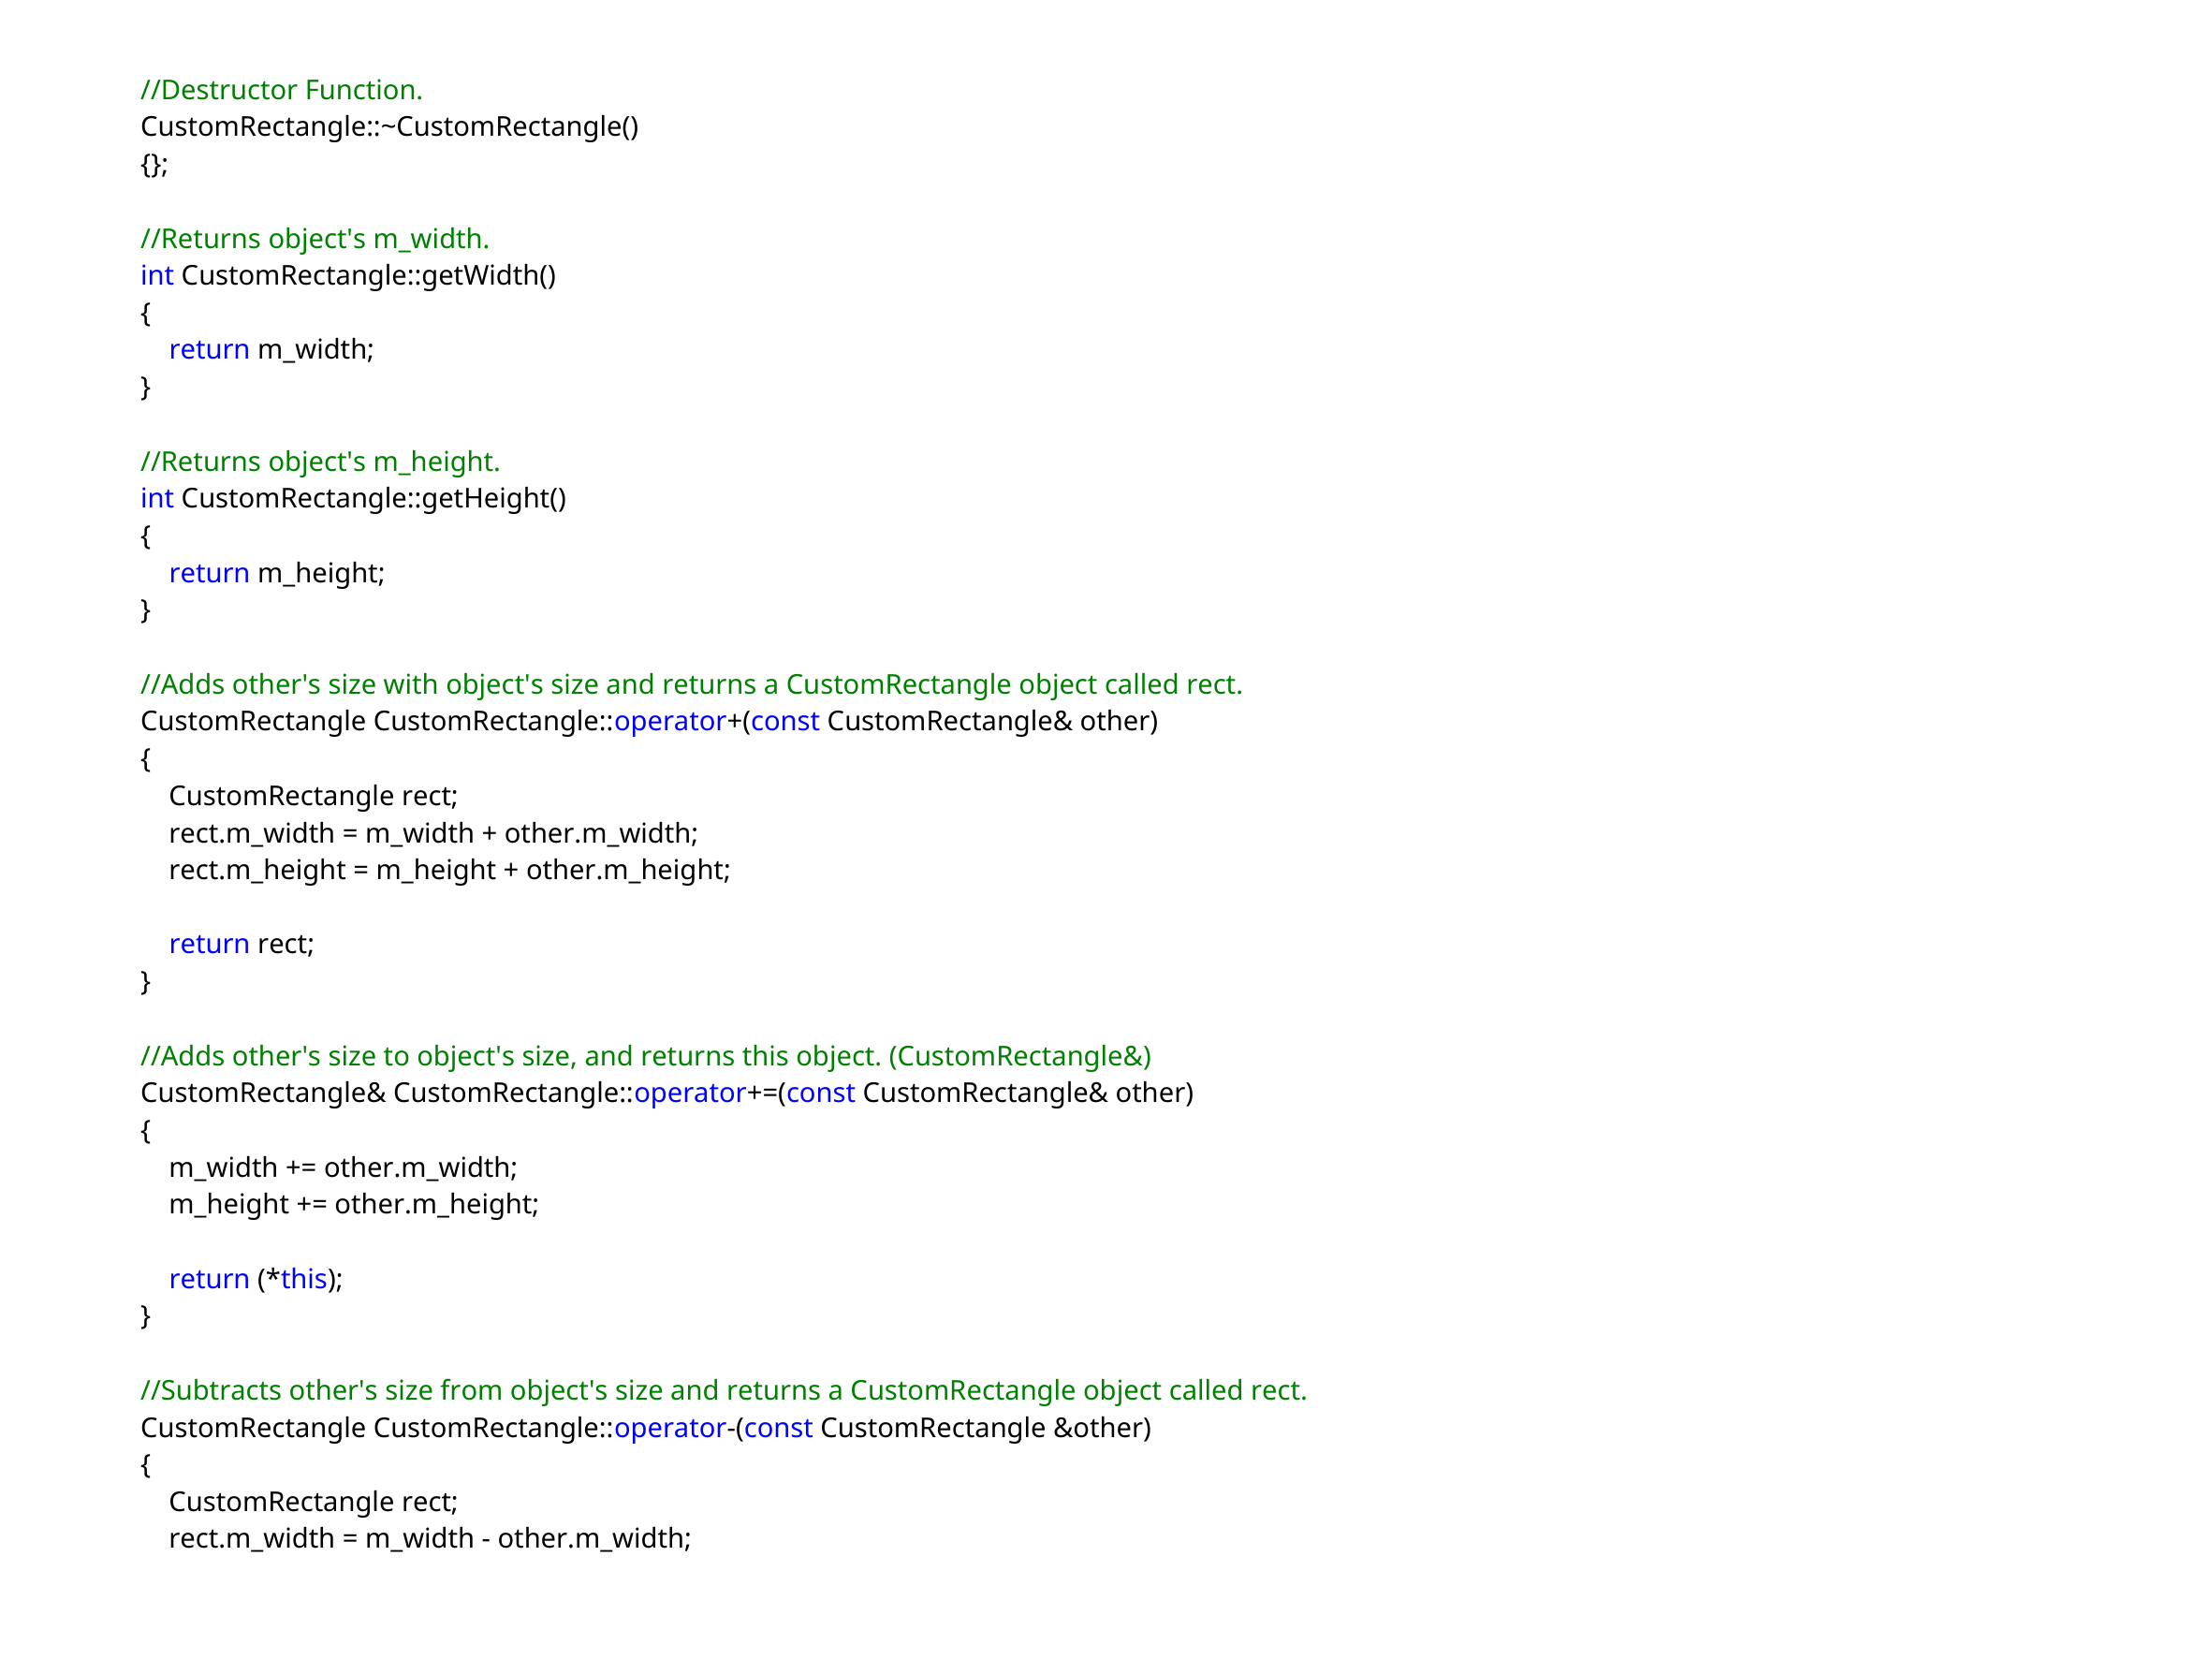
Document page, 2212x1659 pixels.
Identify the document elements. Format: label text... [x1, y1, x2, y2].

text //Destructor Function. [140, 70, 2071, 108]
text rect.m_width = m_width + other.m_width; [140, 814, 2071, 850]
text CustomRectangle CustomRectangle::operator-(const CustomRectangle &other) [140, 1408, 2071, 1445]
text //Subtracts other's size from object's size and returns a CustomRectangle object called rect. [140, 1371, 2071, 1408]
text CustomRectangle& CustomRectangle::operator+=(const CustomRectangle& other) [140, 1074, 2071, 1110]
text { [140, 293, 2071, 330]
text return m_width; [140, 330, 2071, 367]
text m_width += other.m_width; [140, 1148, 2071, 1185]
text { [140, 516, 2071, 553]
text m_height += other.m_height; [140, 1185, 2071, 1222]
text CustomRectangle rect; [140, 1482, 2071, 1520]
text int CustomRectangle::getHeight() [140, 479, 2071, 516]
text return (*this); [140, 1259, 2071, 1297]
text } [140, 367, 2071, 404]
text {}; [140, 144, 2071, 182]
text { [140, 1110, 2071, 1148]
text //Adds other's size with object's size and returns a CustomRectangle object called rect. [140, 665, 2071, 702]
text CustomRectangle rect; [140, 776, 2071, 814]
text //Returns object's m_width. [140, 219, 2071, 256]
text int CustomRectangle::getWidth() [140, 256, 2071, 293]
text return rect; [140, 925, 2071, 962]
text CustomRectangle CustomRectangle::operator+(const CustomRectangle& other) [140, 702, 2071, 739]
text } [140, 591, 2071, 627]
text { [140, 739, 2071, 776]
text CustomRectangle::~CustomRectangle() [140, 108, 2071, 144]
text } [140, 1297, 2071, 1333]
text rect.m_height = m_height + other.m_height; [140, 850, 2071, 888]
text rect.m_width = m_width - other.m_width; [140, 1520, 2071, 1556]
text return m_height; [140, 553, 2071, 591]
text //Returns object's m_height. [140, 442, 2071, 479]
text { [140, 1445, 2071, 1482]
text } [140, 962, 2071, 999]
text //Adds other's size to object's size, and returns this object. (CustomRectangle&) [140, 1036, 2071, 1074]
